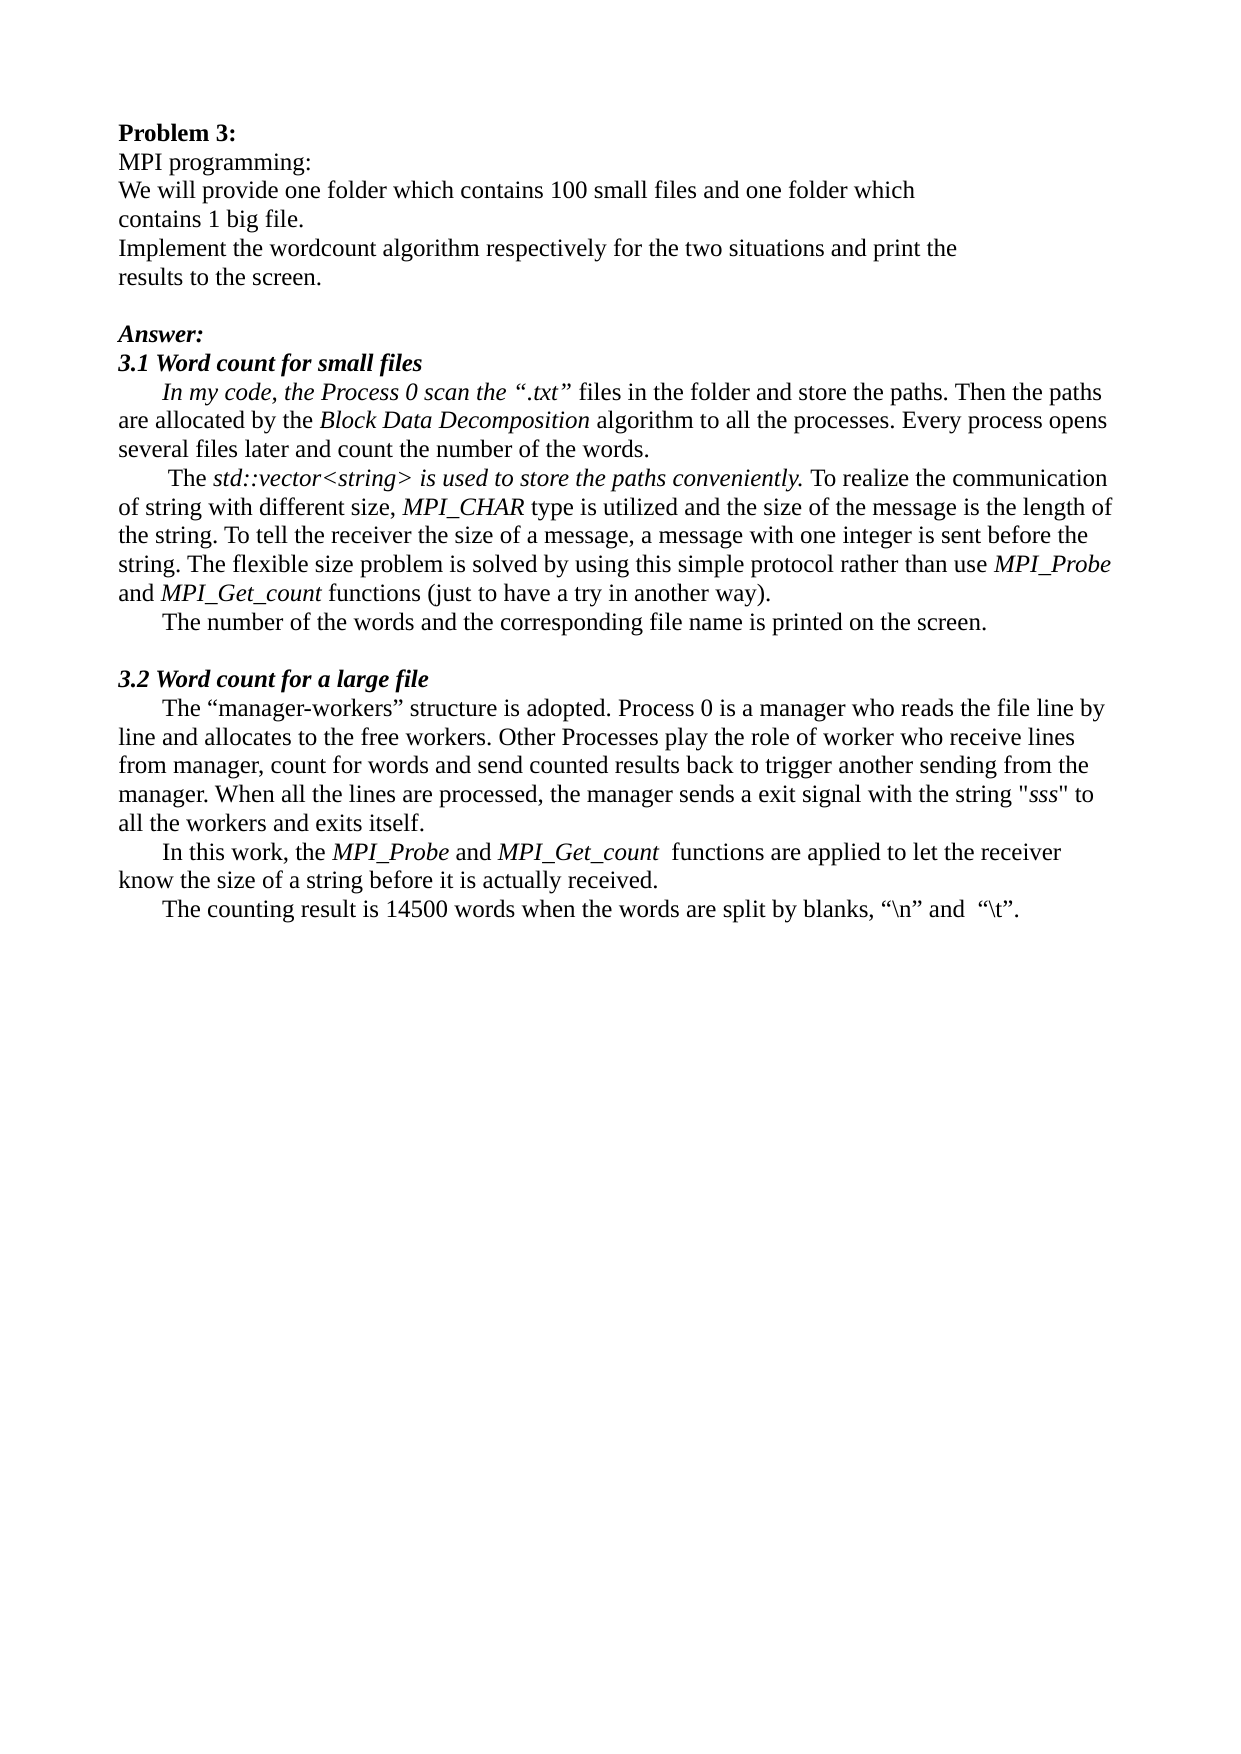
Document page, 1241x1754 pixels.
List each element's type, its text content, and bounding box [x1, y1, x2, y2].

text The std::vector<string> is used to store the paths conveniently. To realize the communication of string with different size, MPI_CHAR type is utilized and the size of the message is the length of the string. To tell the receiver the size of a message, a message with one integer is sent before the string. The flexible size problem is solved by using this simple protocol rather than use MPI_Probe and MPI_Get_count functions (just to have a try in another way). [118, 463, 1122, 607]
text We will provide one folder which contains 100 small files and one folder which [118, 176, 1122, 204]
text contains 1 big file. [118, 204, 1122, 233]
text Problem 3: [118, 118, 1122, 147]
text MPI programming: [118, 147, 1122, 176]
text In my code, the Process 0 scan the “.txt” files in the folder and store the paths. Then the paths are allocated by the Block Data Decomposition algorithm to all the processes. Every process opens several files later and count the number of the words. [118, 377, 1122, 463]
text The counting result is 14500 words when the words are split by blanks, “\n” and “\t”. [118, 894, 1122, 923]
text results to the screen. [118, 262, 1122, 291]
text Answer: [118, 319, 1122, 348]
text 3.2 Word count for a large file [118, 664, 1122, 693]
text In this work, the MPI_Probe and MPI_Get_count functions are applied to let the receiver know the size of a string before it is actually received. [118, 837, 1122, 894]
text 3.1 Word count for small files [118, 348, 1122, 377]
text The number of the words and the corresponding file name is printed on the screen. [118, 607, 1122, 636]
text The “manager-workers” structure is adopted. Process 0 is a manager who reads the file line by line and allocates to the free workers. Other Processes play the role of worker who receive lines from manager, count for words and send counted results back to trigger another sending from the manager. When all the lines are processed, the manager sends a exit signal with the string "sss" to all the workers and exits itself. [118, 693, 1122, 837]
text Implement the wordcount algorithm respectively for the two situations and print the [118, 233, 1122, 262]
